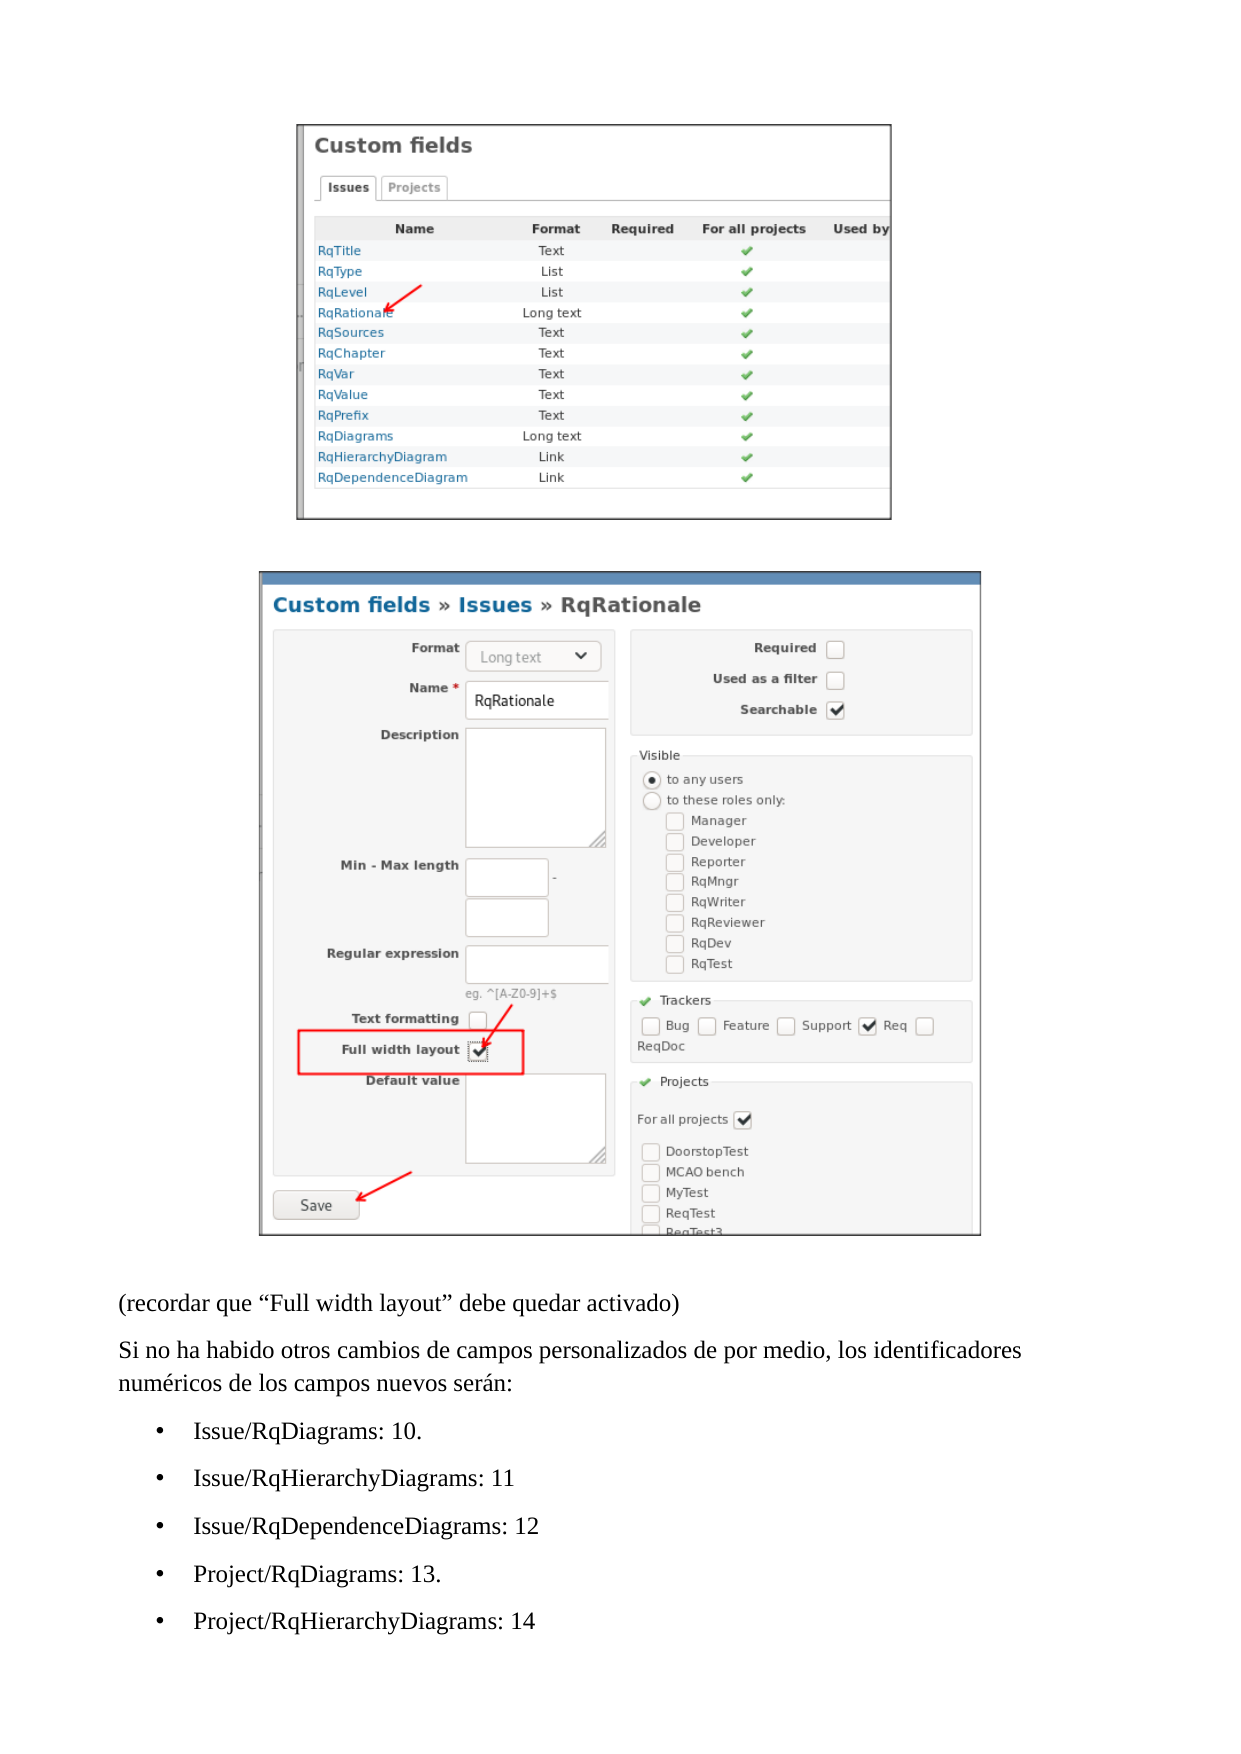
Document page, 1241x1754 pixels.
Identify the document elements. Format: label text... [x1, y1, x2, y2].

text Si no ha habido otros cambios de campos personalizados de por medio, los identificadores numéricos de los campos nuevos serán: [118, 1335, 1122, 1397]
picture [258, 571, 982, 1236]
list Issue/RqDependenceDiagrams: 12 [156, 1511, 1122, 1540]
text (recordar que “Full width layout” debe quedar activado) [118, 1288, 1122, 1316]
list Project/RqHierarchyDiagrams: 14 [156, 1606, 1122, 1635]
picture [296, 124, 892, 520]
list Issue/RqDiagrams: 10. [156, 1416, 1122, 1444]
list Project/RqDiagrams: 13. [156, 1559, 1122, 1587]
list Issue/RqHierarchyDiagrams: 11 [156, 1463, 1122, 1492]
